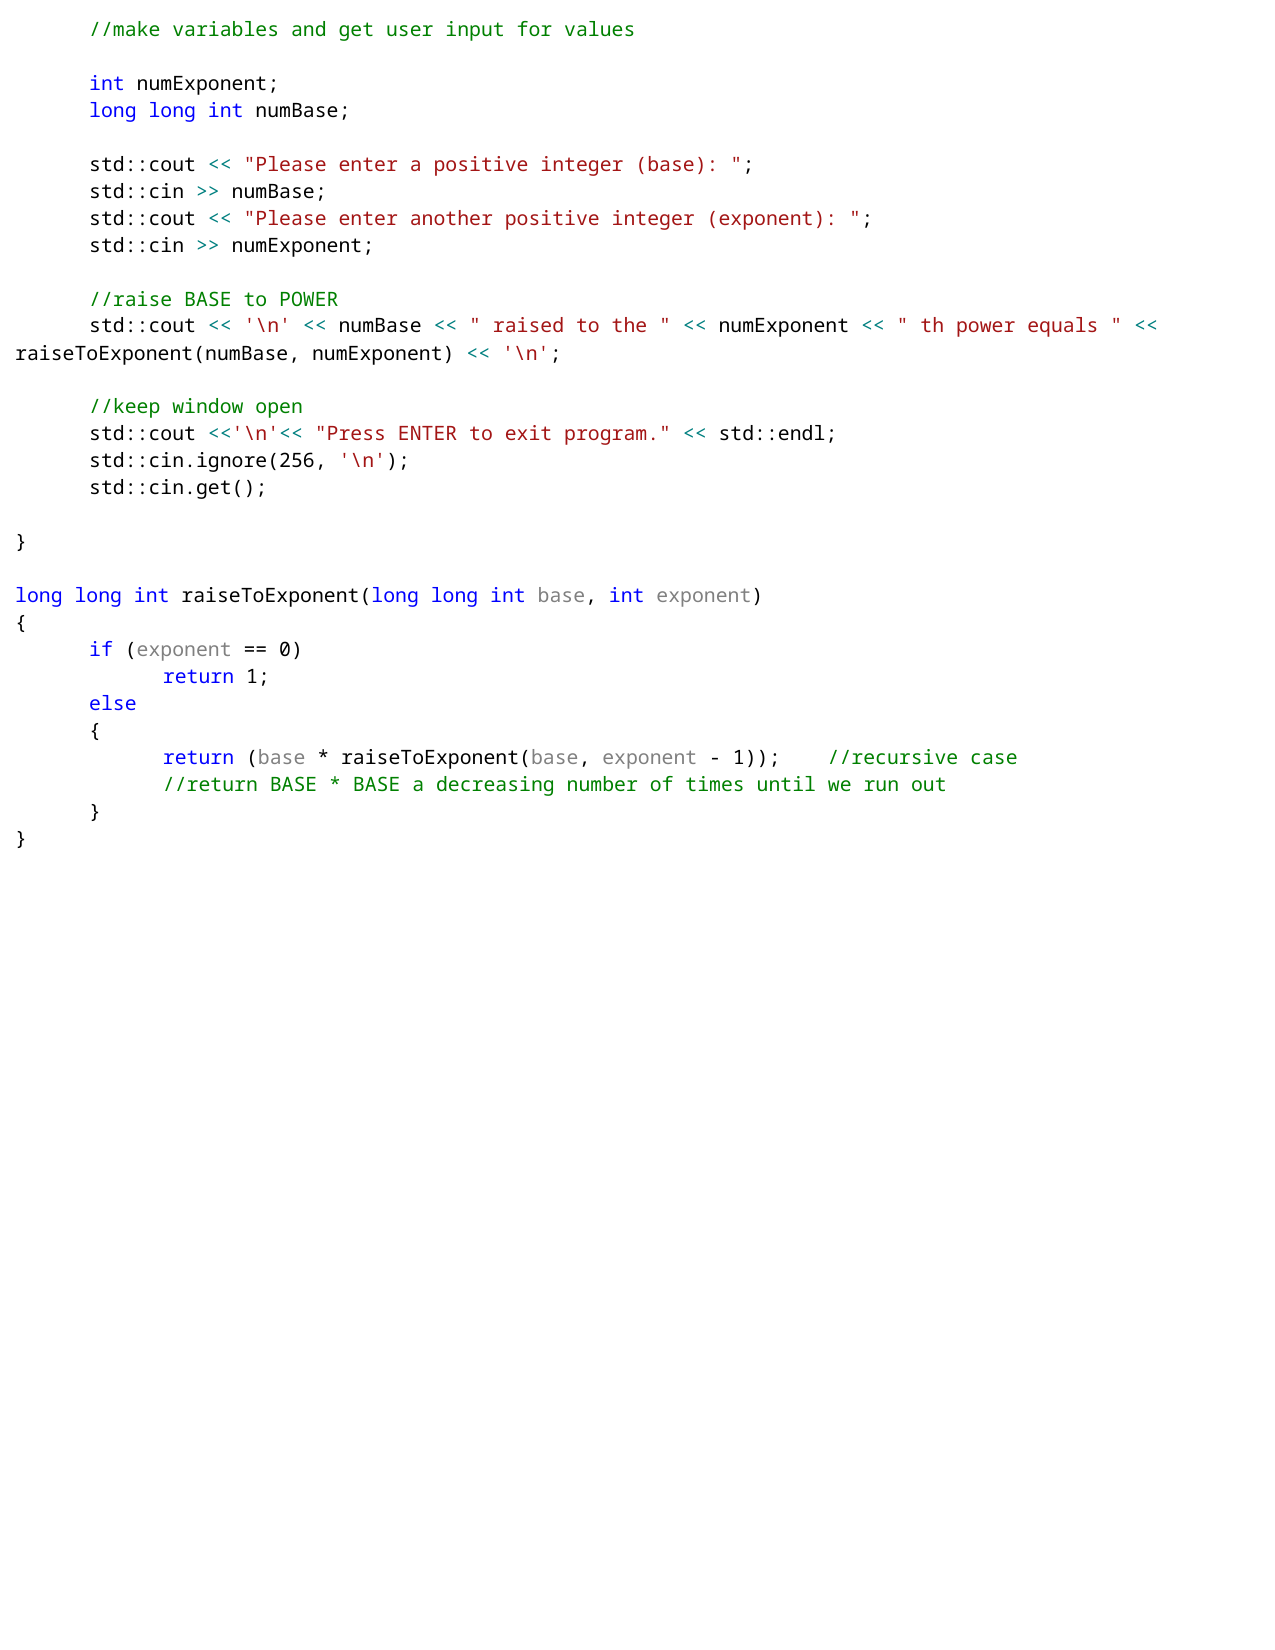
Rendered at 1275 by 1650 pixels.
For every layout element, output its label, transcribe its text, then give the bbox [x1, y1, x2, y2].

text { [15, 608, 1260, 636]
text return 1; [15, 662, 1260, 689]
text std::cin.get(); [15, 474, 1260, 501]
text std::cin.ignore(256, '\n'); [15, 447, 1260, 474]
text std::cin >> numExponent; [15, 231, 1260, 258]
text std::cout << "Please enter another positive integer (exponent): "; [15, 204, 1260, 231]
text //raise BASE to POWER [15, 285, 1260, 312]
text std::cout << '\n' << numBase << " raised to the " << numExponent << " th power equals " << raiseToExponent(numBase, numExponent) << '\n'; [15, 312, 1260, 366]
text return (base * raiseToExponent(base, exponent - 1)); //recursive case [15, 743, 1260, 770]
text std::cin >> numBase; [15, 177, 1260, 204]
text long long int numBase; [15, 96, 1260, 123]
text //return BASE * BASE a decreasing number of times until we run out [15, 770, 1260, 797]
text } [15, 797, 1260, 824]
text else [15, 689, 1260, 716]
text } [15, 824, 1260, 851]
text std::cout <<'\n'<< "Press ENTER to exit program." << std::endl; [15, 420, 1260, 447]
text long long int raiseToExponent(long long int base, int exponent) [15, 582, 1260, 608]
text //make variables and get user input for values [15, 15, 1260, 42]
text if (exponent == 0) [15, 636, 1260, 662]
text std::cout << "Please enter a positive integer (base): "; [15, 150, 1260, 177]
text { [15, 716, 1260, 743]
text //keep window open [15, 393, 1260, 420]
text } [15, 528, 1260, 554]
text int numExponent; [15, 69, 1260, 96]
